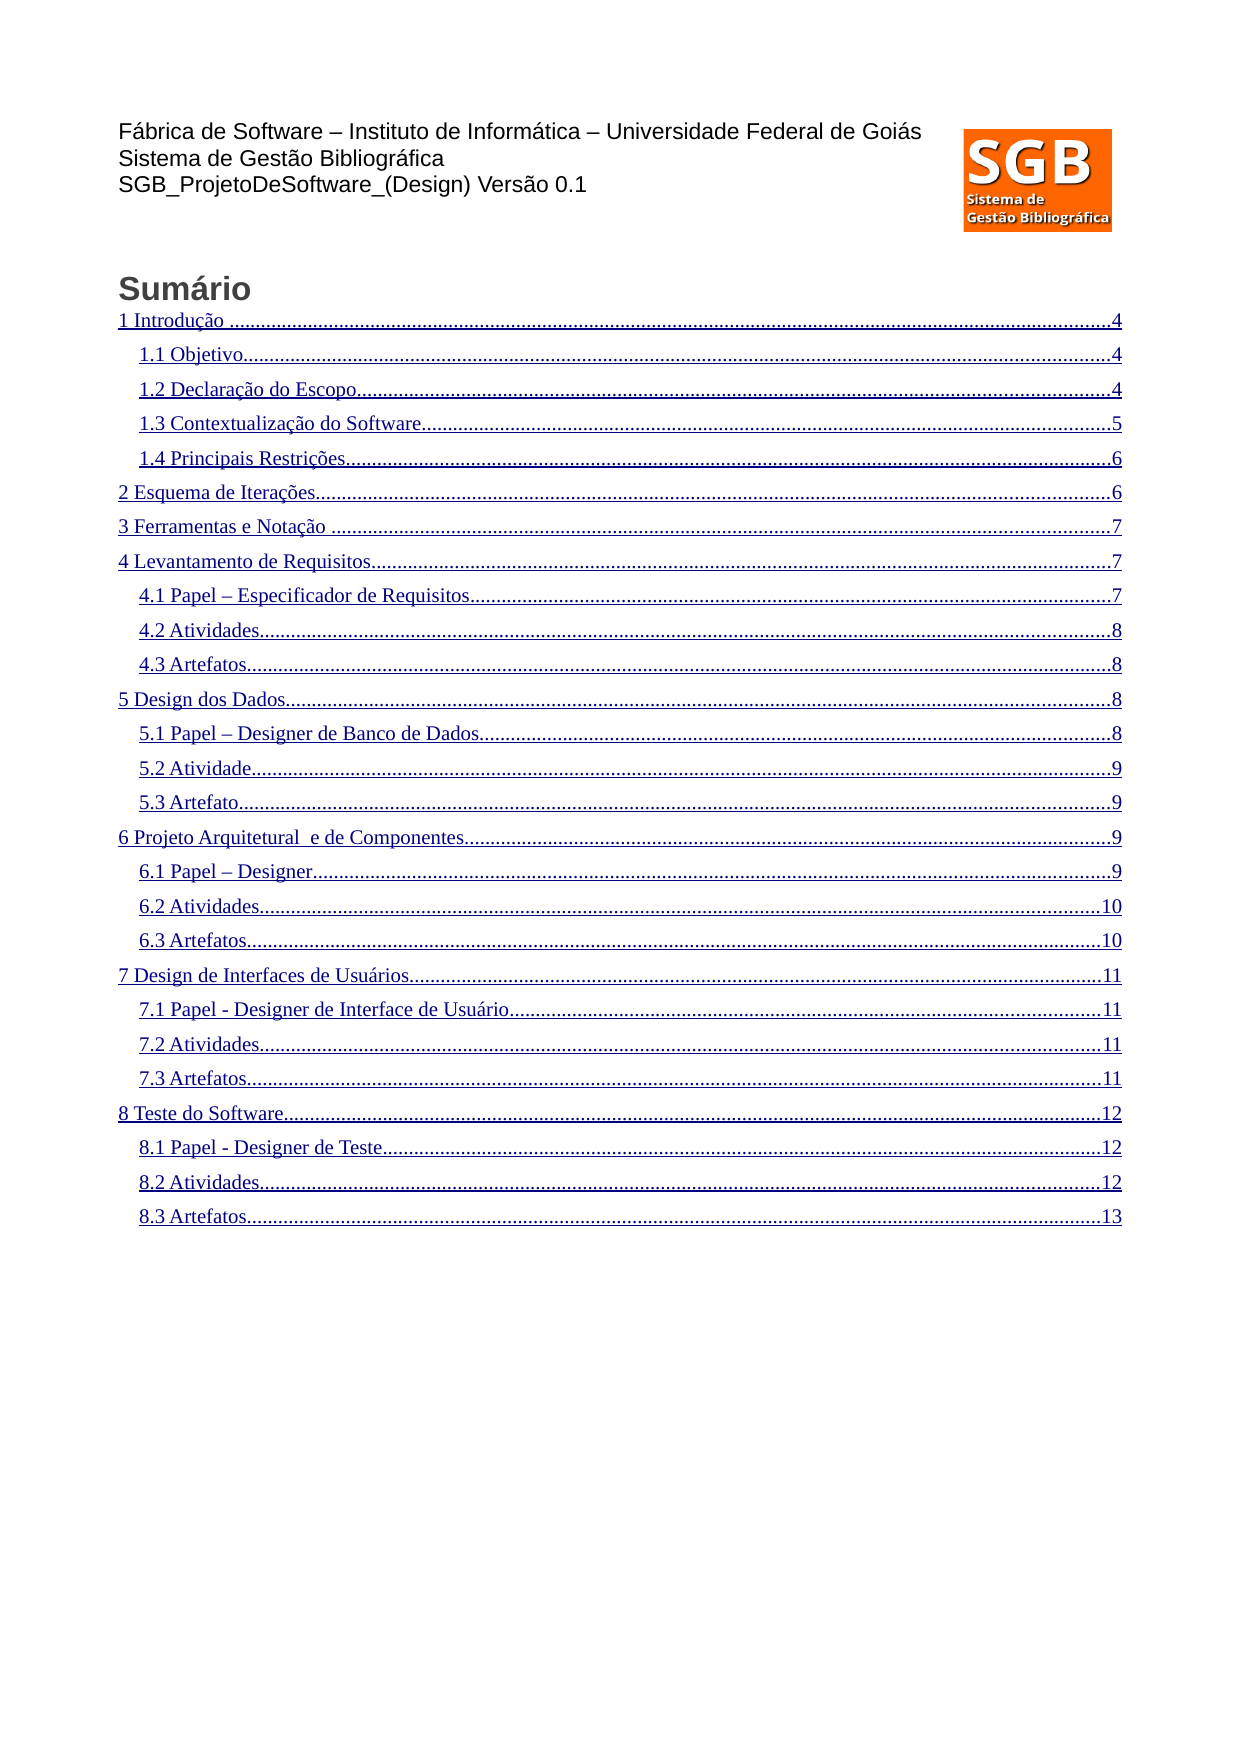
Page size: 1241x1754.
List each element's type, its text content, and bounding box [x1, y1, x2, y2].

text 7.1 Papel - Designer de Interface de Usuário 11 [139, 997, 1122, 1018]
text 1.4 Principais Restrições 6 [139, 446, 1122, 466]
text 4.2 Atividades 8 [139, 618, 1122, 639]
text 6.2 Atividades 10 [139, 894, 1122, 915]
text 2 Esquema de Iterações 6 [118, 480, 1122, 501]
subtitle Sumário [118, 269, 1122, 308]
text 8.3 Artefatos 13 [139, 1204, 1122, 1225]
text 7.2 Atividades 11 [139, 1032, 1122, 1053]
text 1.3 Contextualização do Software 5 [139, 411, 1122, 432]
text 1.1 Objetivo 4 [139, 342, 1122, 363]
text 5.3 Artefato 9 [139, 790, 1122, 811]
text 7.3 Artefatos 11 [139, 1066, 1122, 1087]
text 5.2 Atividade 9 [139, 756, 1122, 777]
text 8 Teste do Software 12 [118, 1101, 1122, 1121]
text 1.2 Declaração do Escopo 4 [139, 377, 1122, 397]
text 1 Introdução 4 [118, 308, 1122, 328]
text 5 Design dos Dados 8 [118, 687, 1122, 708]
text 8.2 Atividades 12 [139, 1169, 1122, 1190]
text 5.1 Papel – Designer de Banco de Dados 8 [139, 721, 1122, 742]
text 7 Design de Interfaces de Usuários 11 [118, 963, 1122, 984]
text 4 Levantamento de Requisitos 7 [118, 549, 1122, 570]
text 4.3 Artefatos 8 [139, 652, 1122, 673]
text 4.1 Papel – Especificador de Requisitos 7 [139, 583, 1122, 604]
text 6 Projeto Arquitetural e de Componentes 9 [118, 825, 1122, 846]
text 6.1 Papel – Designer 9 [139, 859, 1122, 880]
picture [963, 129, 1112, 232]
text 3 Ferramentas e Notação 7 [118, 514, 1122, 535]
text 6.3 Artefatos 10 [139, 928, 1122, 949]
text 8.1 Papel - Designer de Teste 12 [139, 1135, 1122, 1156]
